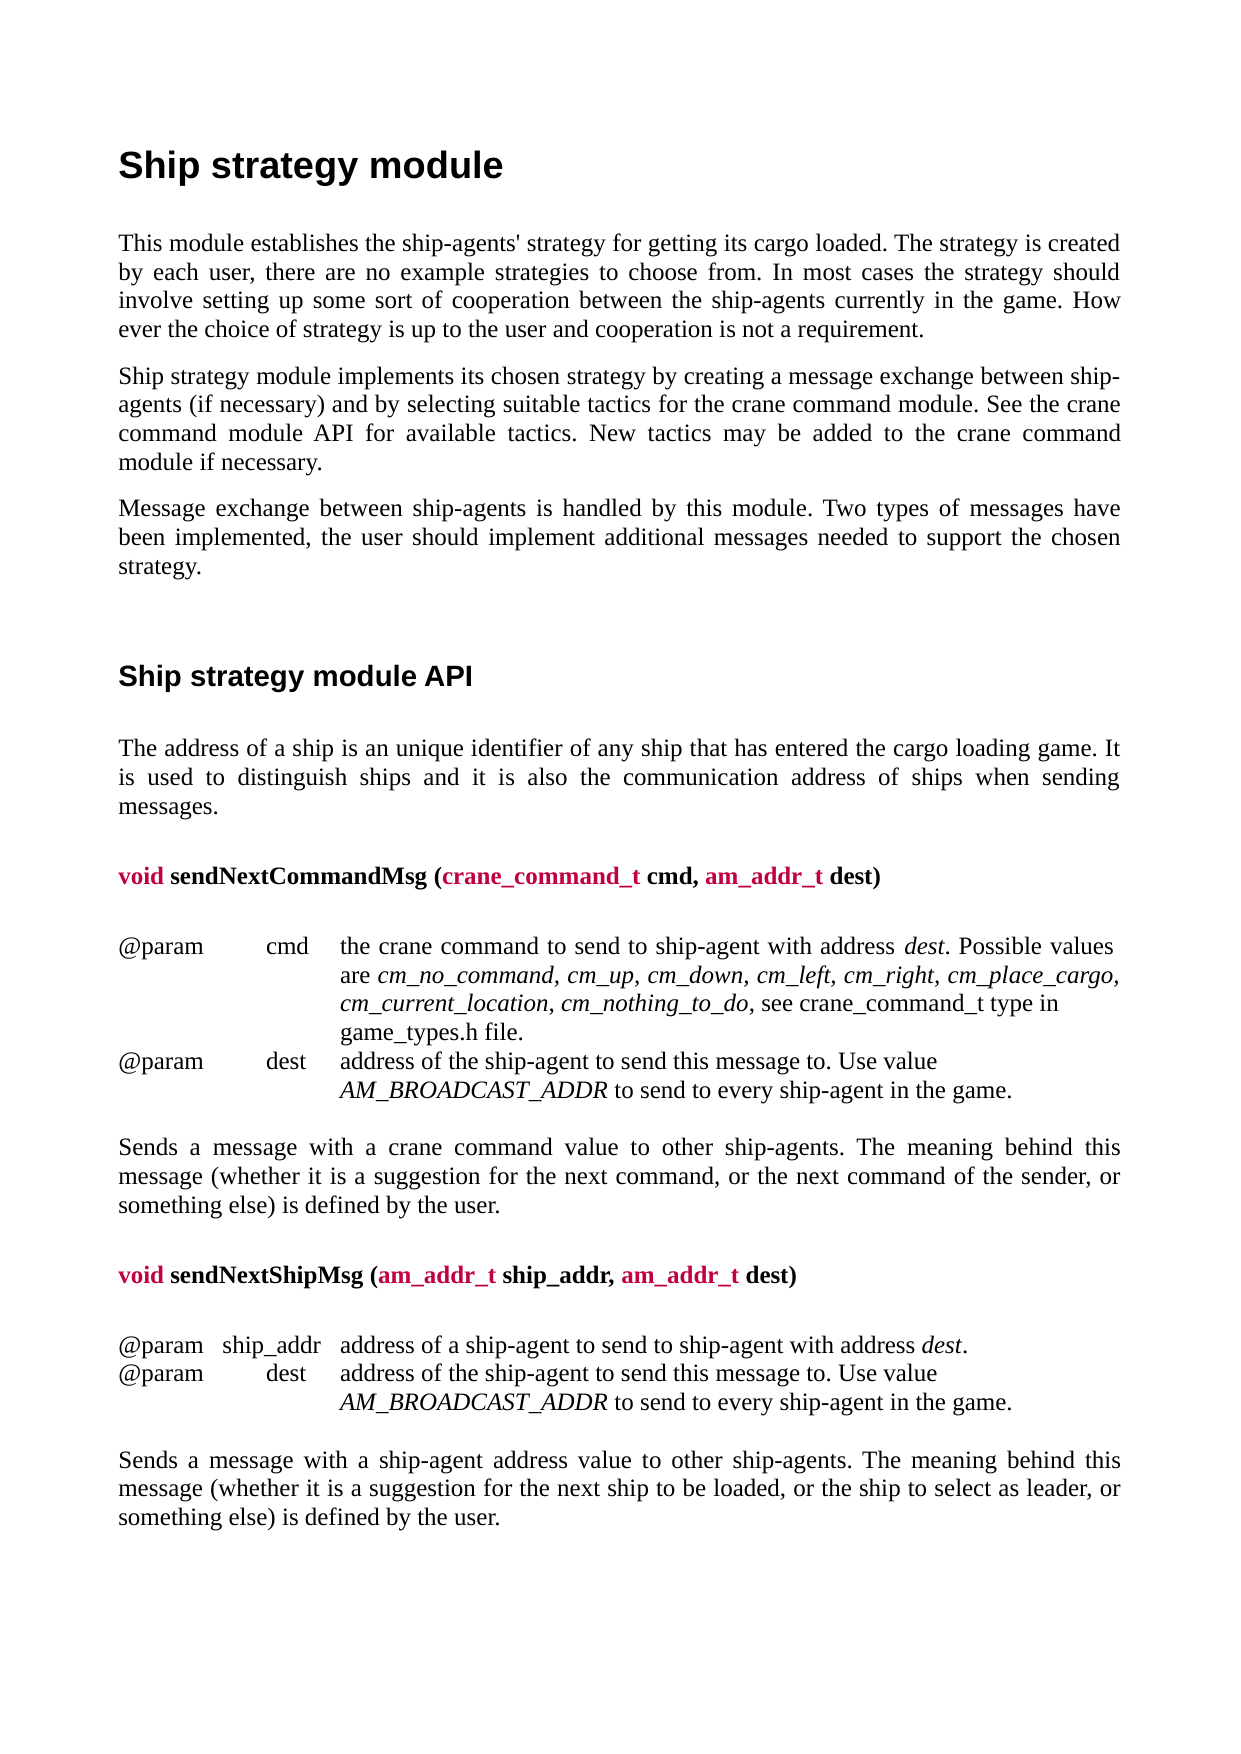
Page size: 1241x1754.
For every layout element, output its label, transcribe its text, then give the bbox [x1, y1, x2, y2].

subtitle Ship strategy module [118, 143, 1122, 187]
subtitle Sends a message with a ship-agent address value to other ship-agents. The meaning behind this message (whether it is a suggestion for the next ship to be loaded, or the ship to select as leader, or something else) is defined by the user. [118, 1445, 1122, 1531]
text Sends a message with a crane command value to other ship-agents. The meaning behind this message (whether it is a suggestion for the next command, or the next command of the sender, or something else) is defined by the user. [118, 1132, 1122, 1218]
subtitle void sendNextShipMsg (am_addr_t ship_addr, am_addr_t dest) [118, 1260, 1122, 1288]
text Ship strategy module implements its chosen strategy by creating a message exchange between ship-agents (if necessary) and by selecting suitable tactics for the crane command module. See the crane command module API for available tactics. New tactics may be added to the crane command module if necessary. [118, 361, 1122, 476]
text @param ship_addr address of a ship-agent to send to ship-agent with address dest. [118, 1330, 1122, 1358]
text The address of a ship is an unique identifier of any ship that has entered the cargo loading game. It is used to distinguish ships and it is also the communication address of ships when sending messages. [118, 733, 1122, 820]
subtitle void sendNextCommandMsg (crane_command_t cmd, am_addr_t dest) [118, 861, 1122, 890]
text @param dest address of the ship-agent to send this message to. Use value AM_BROADCAST_ADDR to send to every ship-agent in the game. [118, 1358, 1122, 1416]
text @param dest address of the ship-agent to send this message to. Use value AM_BROADCAST_ADDR to send to every ship-agent in the game. [118, 1046, 1122, 1103]
text Message exchange between ship-agents is handled by this module. Two types of messages have been implemented, the user should implement additional messages needed to support the chosen strategy. [118, 493, 1122, 580]
text This module establishes the ship-agents' strategy for getting its cargo loaded. The strategy is created by each user, there are no example strategies to choose from. In most cases the strategy should involve setting up some sort of cooperation between the ship-agents currently in the game. How ever the choice of strategy is up to the user and cooperation is not a requirement. [118, 228, 1122, 343]
text @param cmd the crane command to send to ship-agent with address dest. Possible values are CM_NO_COMMAND, CM_UP, CM_DOWN, CM_LEFT, CM_RIGHT, CM_PLACE_CARGO, CM_CURRENT_LOCATION, CM_NOTHING_TO_DO, see crane_command_t type in game_types.h file. [118, 931, 1122, 1046]
subtitle Ship strategy module API [118, 658, 1122, 692]
